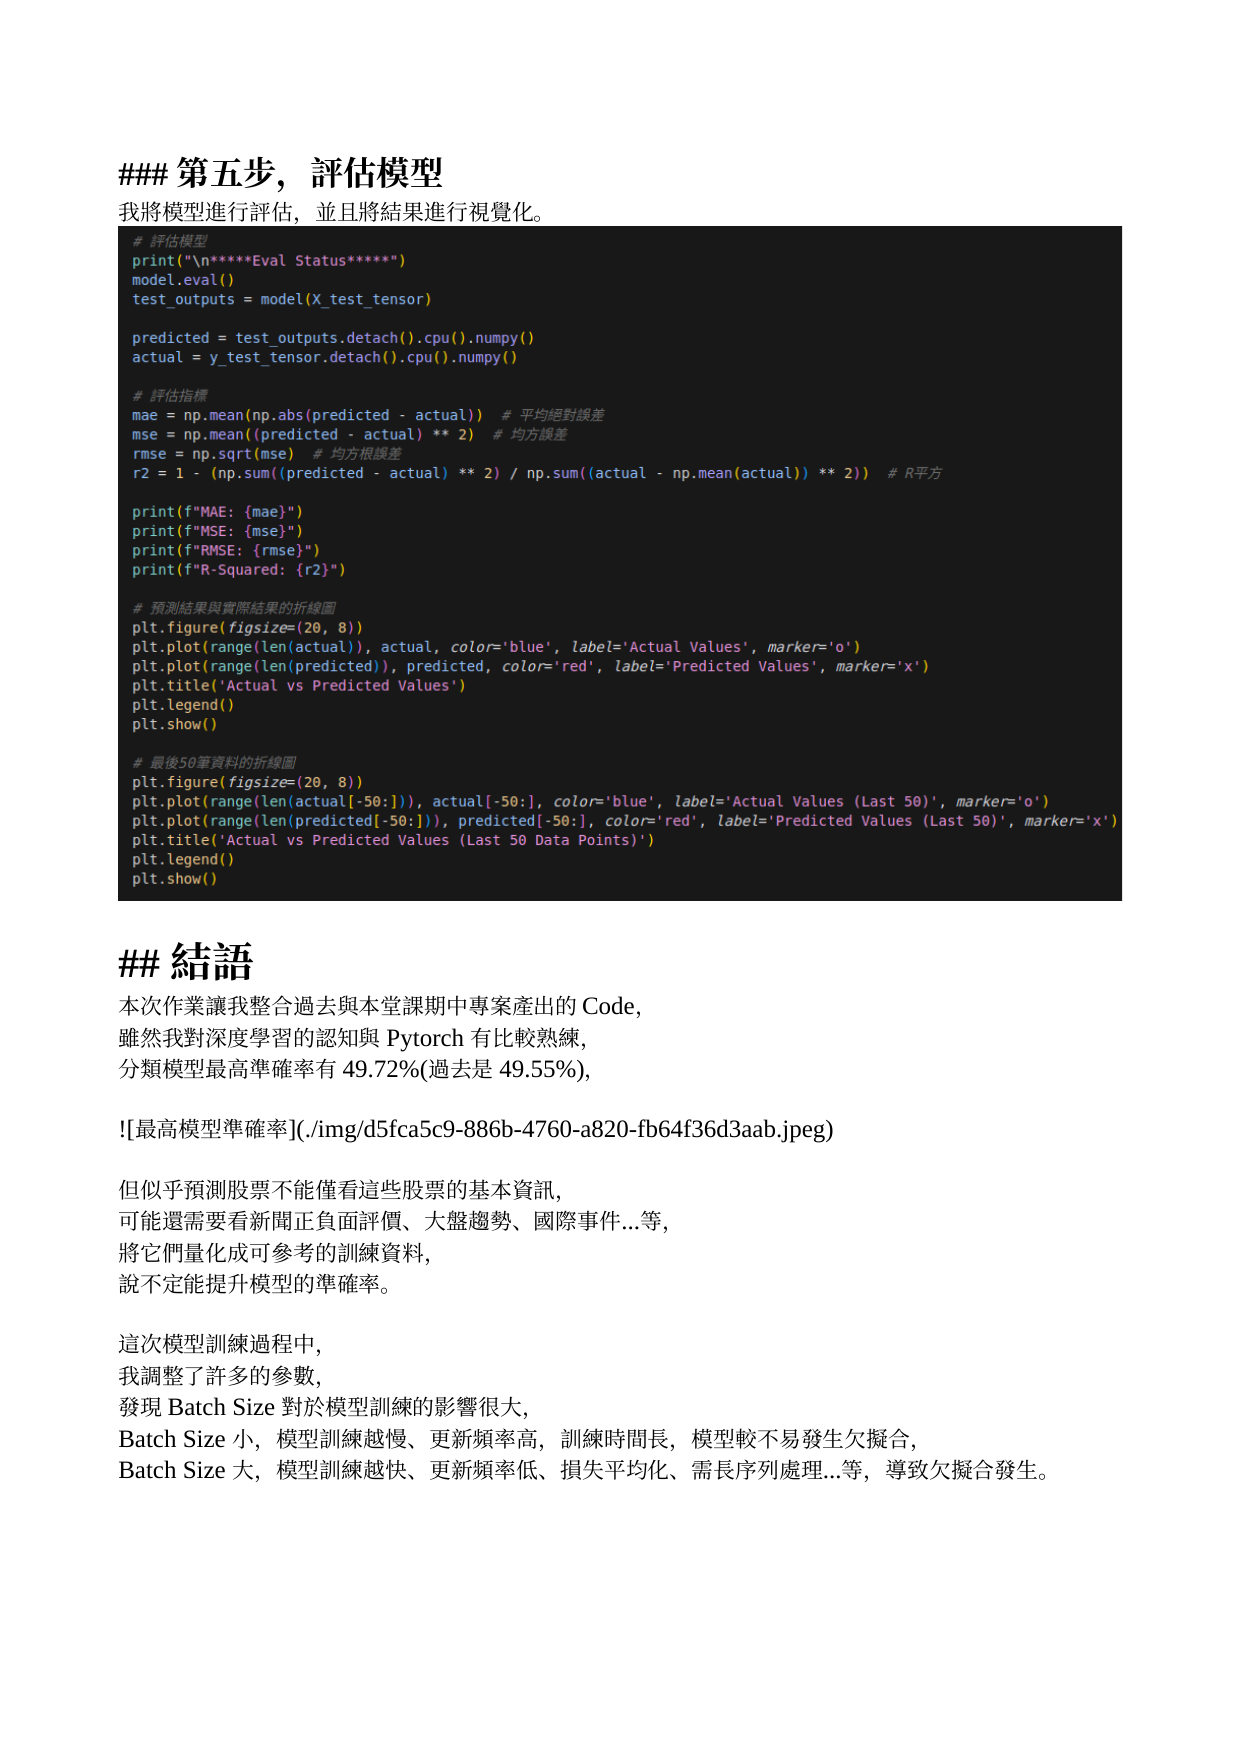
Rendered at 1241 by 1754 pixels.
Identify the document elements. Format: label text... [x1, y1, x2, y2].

text 可能還需要看新聞正負面評價、大盤趨勢、國際事件...等， [118, 1204, 1122, 1236]
text Batch Size 小，模型訓練越慢、更新頻率高，訓練時間長，模型較不易發生欠擬合， [118, 1422, 1122, 1453]
text ![最高模型準確率](./img/d5fca5c9-886b-4760-a820-fb64f36d3aab.jpeg) [118, 1113, 1122, 1144]
text 雖然我對深度學習的認知與 Pytorch 有比較熟練， [118, 1021, 1122, 1052]
text 這次模型訓練過程中， [118, 1327, 1122, 1359]
text 將它們量化成可參考的訓練資料， [118, 1236, 1122, 1267]
text 說不定能提升模型的準確率。 [118, 1267, 1122, 1299]
text Batch Size 大，模型訓練越快、更新頻率低、損失平均化、需長序列處理...等，導致欠擬合發生。 [118, 1453, 1122, 1485]
picture [118, 226, 1123, 901]
text 但似乎預測股票不能僅看這些股票的基本資訊， [118, 1173, 1122, 1204]
text 我將模型進行評估，並且將結果進行視覺化。 [118, 195, 1122, 226]
text 本次作業讓我整合過去與本堂課期中專案產出的Code， [118, 989, 1122, 1021]
text 我調整了許多的參數， [118, 1359, 1122, 1390]
text 分類模型最高準確率有 49.72%(過去是 49.55%)， [118, 1052, 1122, 1084]
text ## 結語 [118, 930, 1122, 989]
text 發現 Batch Size 對於模型訓練的影響很大， [118, 1390, 1122, 1422]
text ### 第五步，評估模型 [118, 118, 1122, 195]
